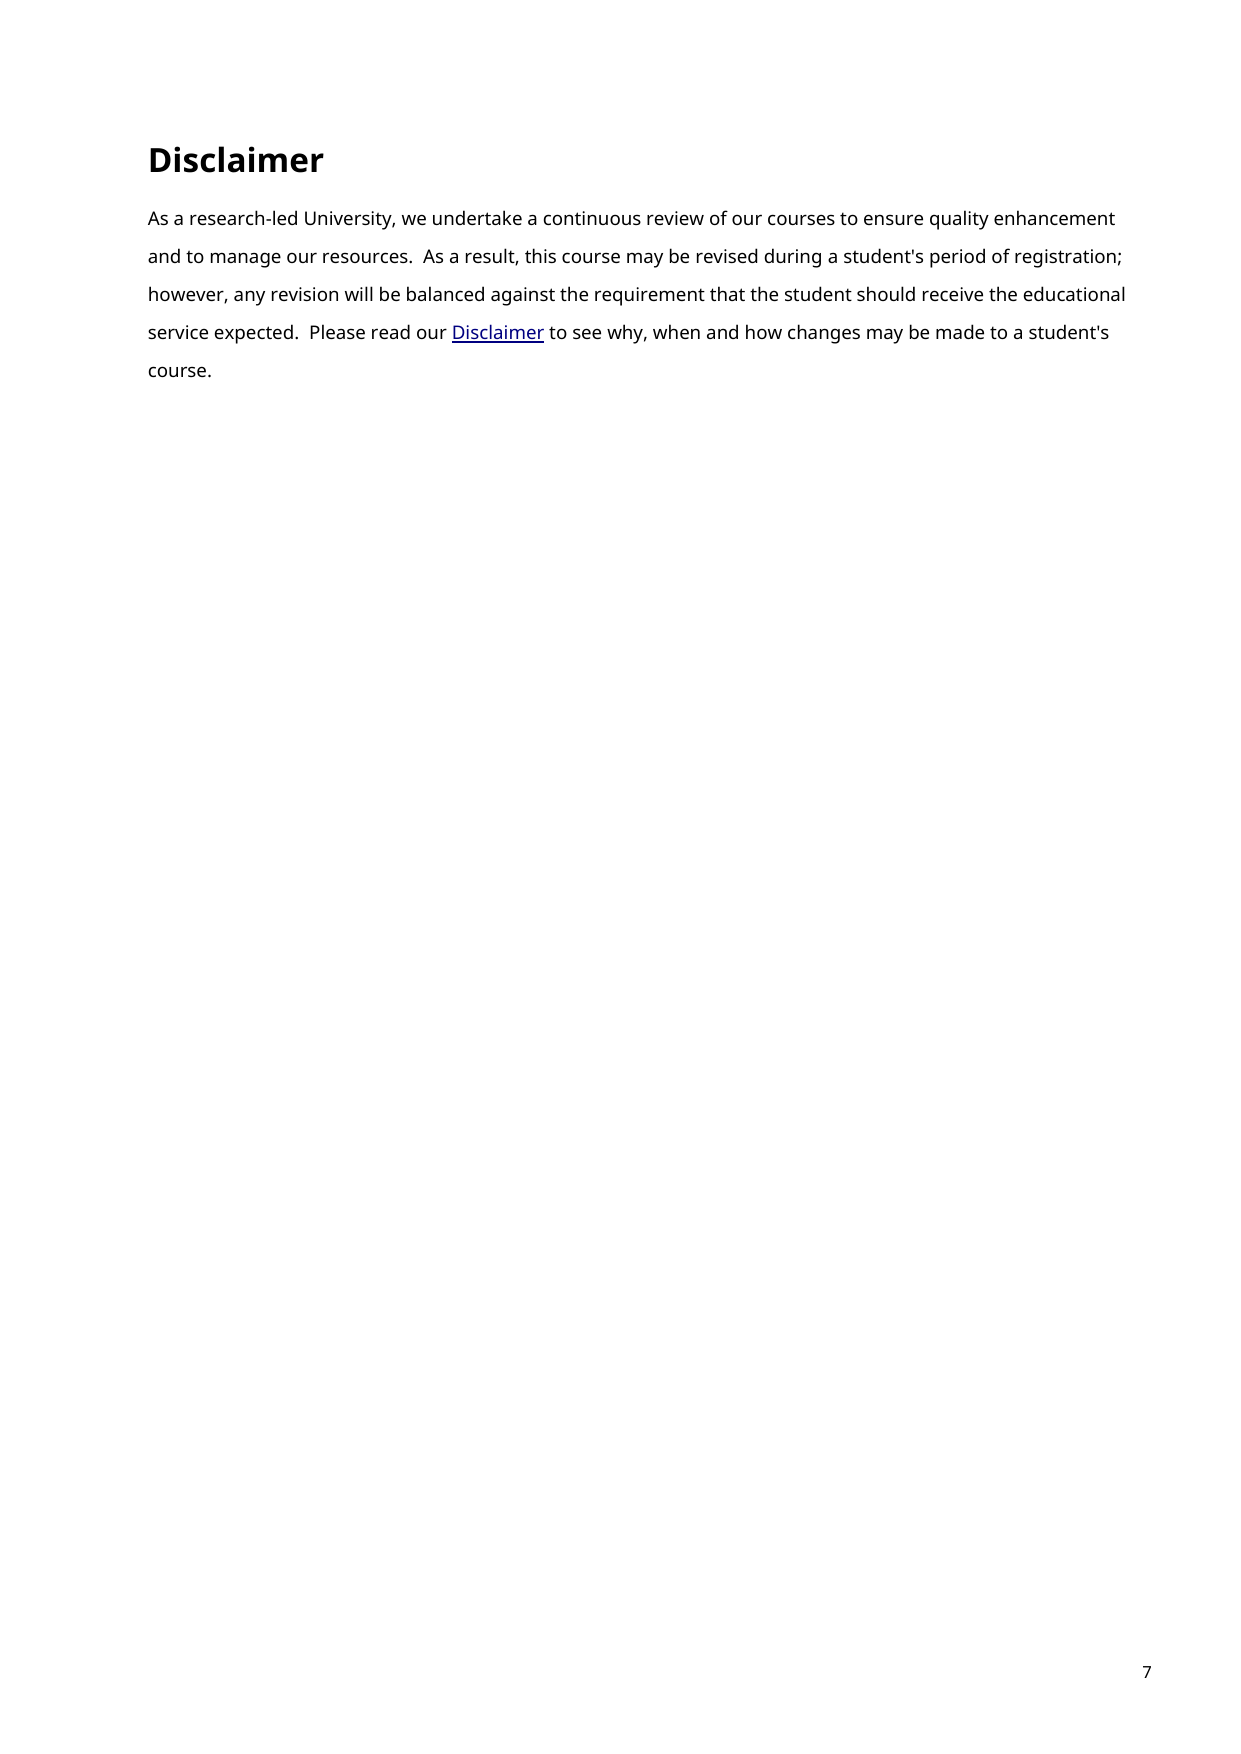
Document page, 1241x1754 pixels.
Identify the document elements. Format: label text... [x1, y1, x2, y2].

text As a research-led University, we undertake a continuous review of our courses to ensure quality enhancement and to manage our resources. As a result, this course may be revised during a student's period of registration; however, any revision will be balanced against the requirement that the student should receive the educational service expected. Please read our Disclaimer to see why, when and how changes may be made to a student's course. [148, 205, 1152, 383]
subtitle Disclaimer [148, 137, 1152, 182]
